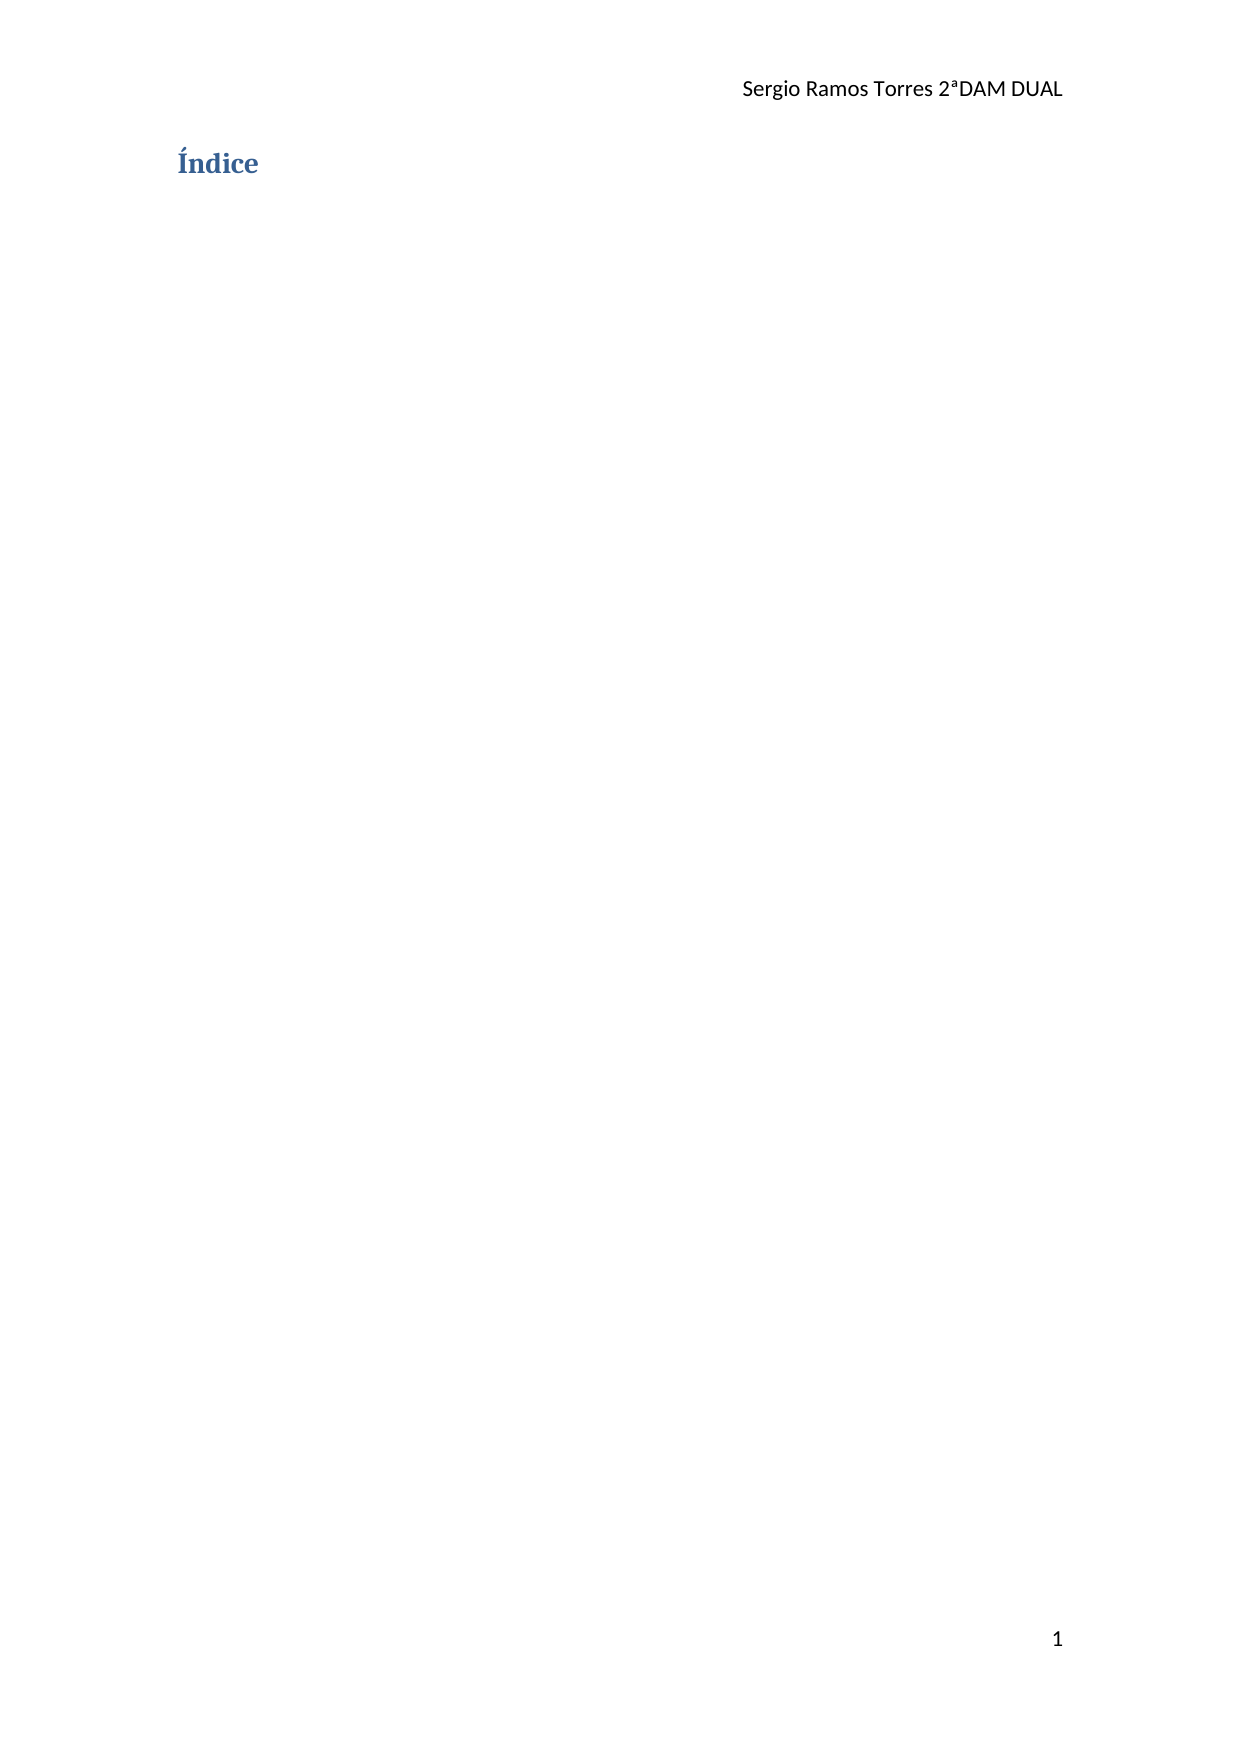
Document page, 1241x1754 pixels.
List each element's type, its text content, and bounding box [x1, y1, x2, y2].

subtitle Índice [177, 148, 1063, 258]
